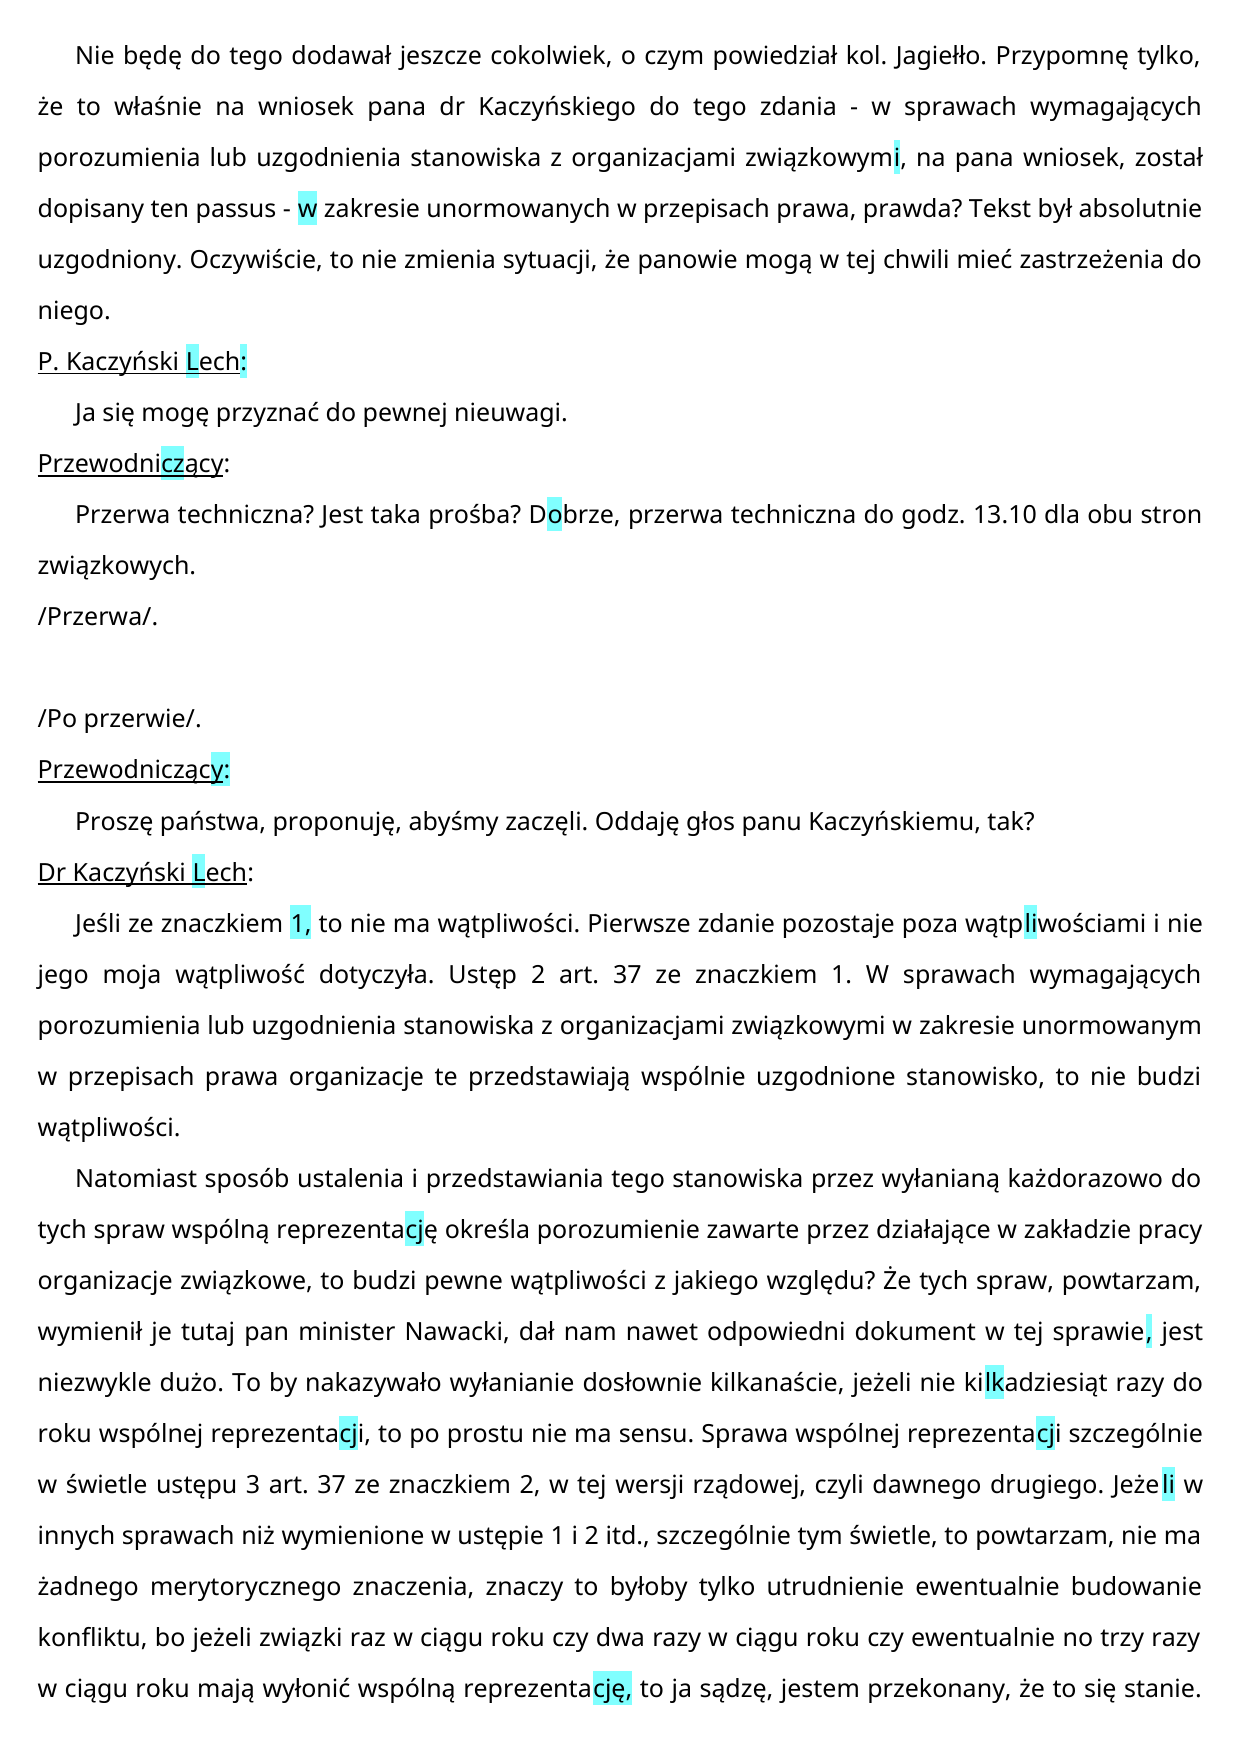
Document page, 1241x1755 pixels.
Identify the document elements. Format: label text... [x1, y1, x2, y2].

text /Przerwa/. [37, 599, 1203, 633]
text Proszę państwa, proponuję, abyśmy zaczęli. Oddaję głos panu Kaczyńskiemu, tak? [37, 803, 1203, 837]
text Natomiast sposób ustalenia i przedstawiania tego stanowiska przez wyłanianą każdorazowo do tych spraw wspólną reprezentację określa porozumienie zawarte przez działające w zakładzie pracy organizacje związkowe, to budzi pewne wątpliwości z jakiego względu? Że tych spraw, powtarzam, wymienił je tutaj pan minister Nawacki, dał nam nawet odpowiedni dokument w tej sprawie, jest niezwykle dużo. To by nakazywało wyłanianie dosłownie kilkanaście, jeżeli nie kilkadziesiąt razy do roku wspólnej reprezentacji, to po prostu nie ma sensu. Sprawa wspólnej reprezentacji szczególnie w świetle ustępu 3 art. 37 ze znaczkiem 2, w tej wersji rządowej, czyli dawnego drugiego. Jeżeli w innych sprawach niż wymienione w ustępie 1 i 2 itd., szczególnie tym świetle, to powtarzam, nie ma żadnego merytorycznego znaczenia, znaczy to byłoby tylko utrudnienie ewentualnie budowanie konfliktu, bo jeżeli związki raz w ciągu roku czy dwa razy w ciągu roku czy ewentualnie no trzy razy w ciągu roku mają wyłonić wspólną reprezentację, to ja sądzę, jestem przekonany, że to się stanie. [37, 1160, 1203, 1705]
text Przewodniczący: [37, 446, 1203, 480]
text Przewodniczący: [37, 752, 1203, 786]
text P. Kaczyński Lech: [37, 344, 1203, 378]
text Dr Kaczyński Lech: [37, 854, 1203, 888]
text Przerwa techniczna? Jest taka prośba? Dobrze, przerwa techniczna do godz. 13.10 dla obu stron związkowych. [37, 497, 1203, 582]
text Nie będę do tego dodawał jeszcze cokolwiek, o czym powiedział kol. Jagiełło. Przypomnę tylko, że to właśnie na wniosek pana dr Kaczyńskiego do tego zdania - w sprawach wymagających porozumienia lub uzgodnienia stanowiska z organizacjami związkowymi, na pana wniosek, został dopisany ten passus - w zakresie unormowanych w przepisach prawa, prawda? Tekst był absolutnie uzgodniony. Oczywiście, to nie zmienia sytuacji, że panowie mogą w tej chwili mieć zastrzeżenia do niego. [37, 37, 1203, 327]
text Ja się mogę przyznać do pewnej nieuwagi. [37, 395, 1203, 429]
text Jeśli ze znaczkiem 1, to nie ma wątpliwości. Pierwsze zdanie pozostaje poza wątpliwościami i nie jego moja wątpliwość dotyczyła. Ustęp 2 art. 37 ze znaczkiem 1. W sprawach wymagających porozumienia lub uzgodnienia stanowiska z organizacjami związkowymi w zakresie unormowanym w przepisach prawa organizacje te przedstawiają wspólnie uzgodnione stanowisko, to nie budzi wątpliwości. [37, 905, 1203, 1143]
text /Po przerwie/. [37, 701, 1203, 735]
